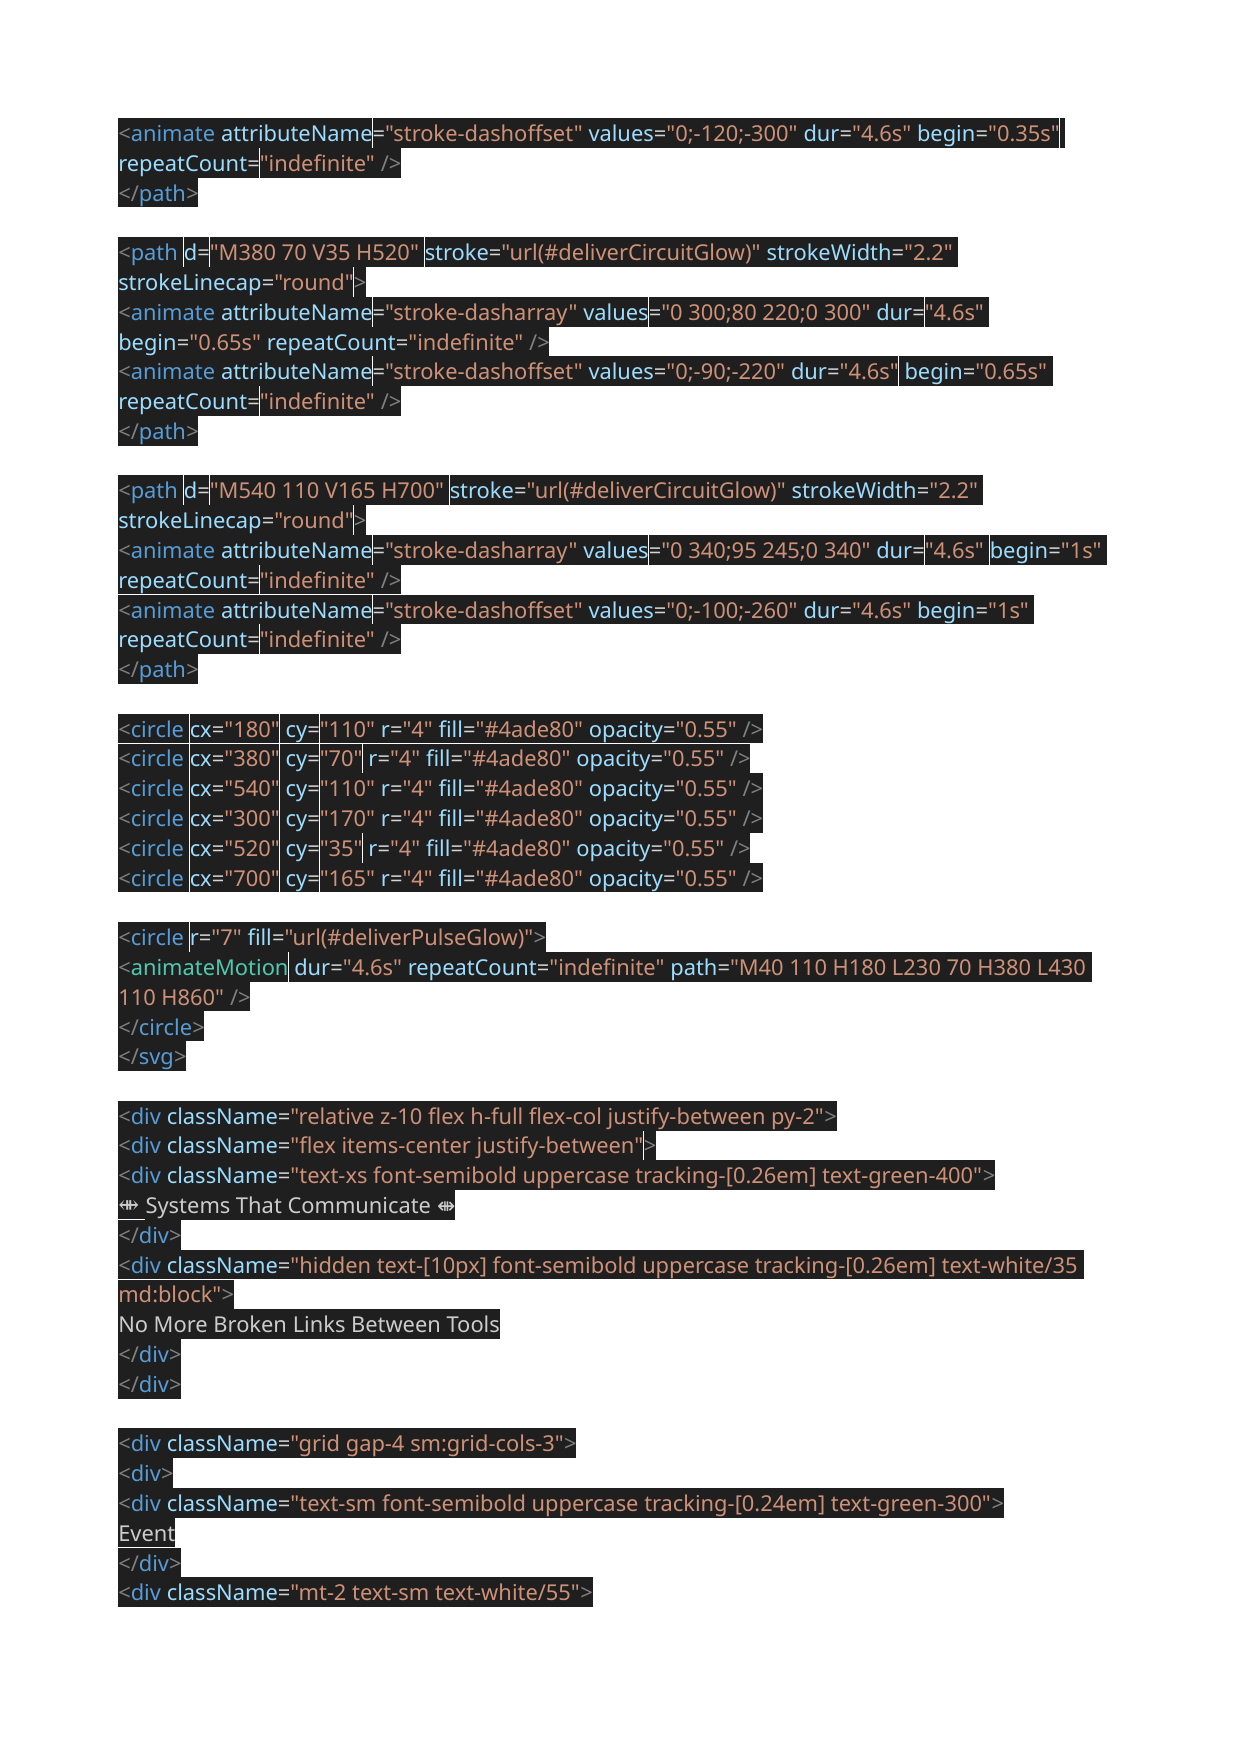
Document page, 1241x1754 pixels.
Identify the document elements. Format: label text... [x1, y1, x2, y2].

text <div className="text-sm font-semibold uppercase tracking-[0.24em] text-green-300"> [118, 1488, 1122, 1518]
text </div> [118, 1220, 1122, 1250]
text <div> [118, 1458, 1122, 1488]
text <circle cx="380" cy="70" r="4" fill="#4ade80" opacity="0.55" /> [118, 743, 1122, 773]
text </svg> [118, 1041, 1122, 1071]
text <circle cx="300" cy="170" r="4" fill="#4ade80" opacity="0.55" /> [118, 803, 1122, 833]
text <animate attributeName="stroke-dasharray" values="0 340;95 245;0 340" dur="4.6s" begin="1s" repeatCount="indefinite" /> [118, 535, 1122, 594]
text <div className="text-xs font-semibold uppercase tracking-[0.26em] text-green-400"> [118, 1160, 1122, 1190]
text </path> [118, 178, 1122, 207]
text <div className="grid gap-4 sm:grid-cols-3"> [118, 1428, 1122, 1458]
text </div> [118, 1547, 1122, 1577]
text <circle cx="540" cy="110" r="4" fill="#4ade80" opacity="0.55" /> [118, 773, 1122, 803]
text </path> [118, 654, 1122, 684]
text No More Broken Links Between Tools [118, 1309, 1122, 1339]
text </circle> [118, 1011, 1122, 1041]
text <path d="M380 70 V35 H520" stroke="url(#deliverCircuitGlow)" strokeWidth="2.2" strokeLinecap="round"> [118, 237, 1122, 297]
text Event [118, 1518, 1122, 1547]
text <circle cx="520" cy="35" r="4" fill="#4ade80" opacity="0.55" /> [118, 833, 1122, 863]
text <animateMotion dur="4.6s" repeatCount="indefinite" path="M40 110 H180 L230 70 H380 L430 110 H860" /> [118, 952, 1122, 1011]
text <circle cx="700" cy="165" r="4" fill="#4ade80" opacity="0.55" /> [118, 863, 1122, 892]
text <circle cx="180" cy="110" r="4" fill="#4ade80" opacity="0.55" /> [118, 714, 1122, 743]
text <div className="relative z-10 flex h-full flex-col justify-between py-2"> [118, 1101, 1122, 1131]
text ⇼ Systems That Communicate ⇼ [118, 1190, 1122, 1220]
text </div> [118, 1339, 1122, 1369]
text <div className="mt-2 text-sm text-white/55"> [118, 1577, 1122, 1607]
text <animate attributeName="stroke-dashoffset" values="0;-120;-300" dur="4.6s" begin="0.35s" repeatCount="indefinite" /> [118, 118, 1122, 178]
text <circle r="7" fill="url(#deliverPulseGlow)"> [118, 922, 1122, 952]
text </div> [118, 1369, 1122, 1399]
text </path> [118, 416, 1122, 446]
text <div className="hidden text-[10px] font-semibold uppercase tracking-[0.26em] text-white/35 md:block"> [118, 1250, 1122, 1309]
text <animate attributeName="stroke-dasharray" values="0 300;80 220;0 300" dur="4.6s" begin="0.65s" repeatCount="indefinite" /> [118, 297, 1122, 356]
text <animate attributeName="stroke-dashoffset" values="0;-90;-220" dur="4.6s" begin="0.65s" repeatCount="indefinite" /> [118, 356, 1122, 416]
text <path d="M540 110 V165 H700" stroke="url(#deliverCircuitGlow)" strokeWidth="2.2" strokeLinecap="round"> [118, 475, 1122, 535]
text <div className="flex items-center justify-between"> [118, 1131, 1122, 1160]
text <animate attributeName="stroke-dashoffset" values="0;-100;-260" dur="4.6s" begin="1s" repeatCount="indefinite" /> [118, 594, 1122, 654]
